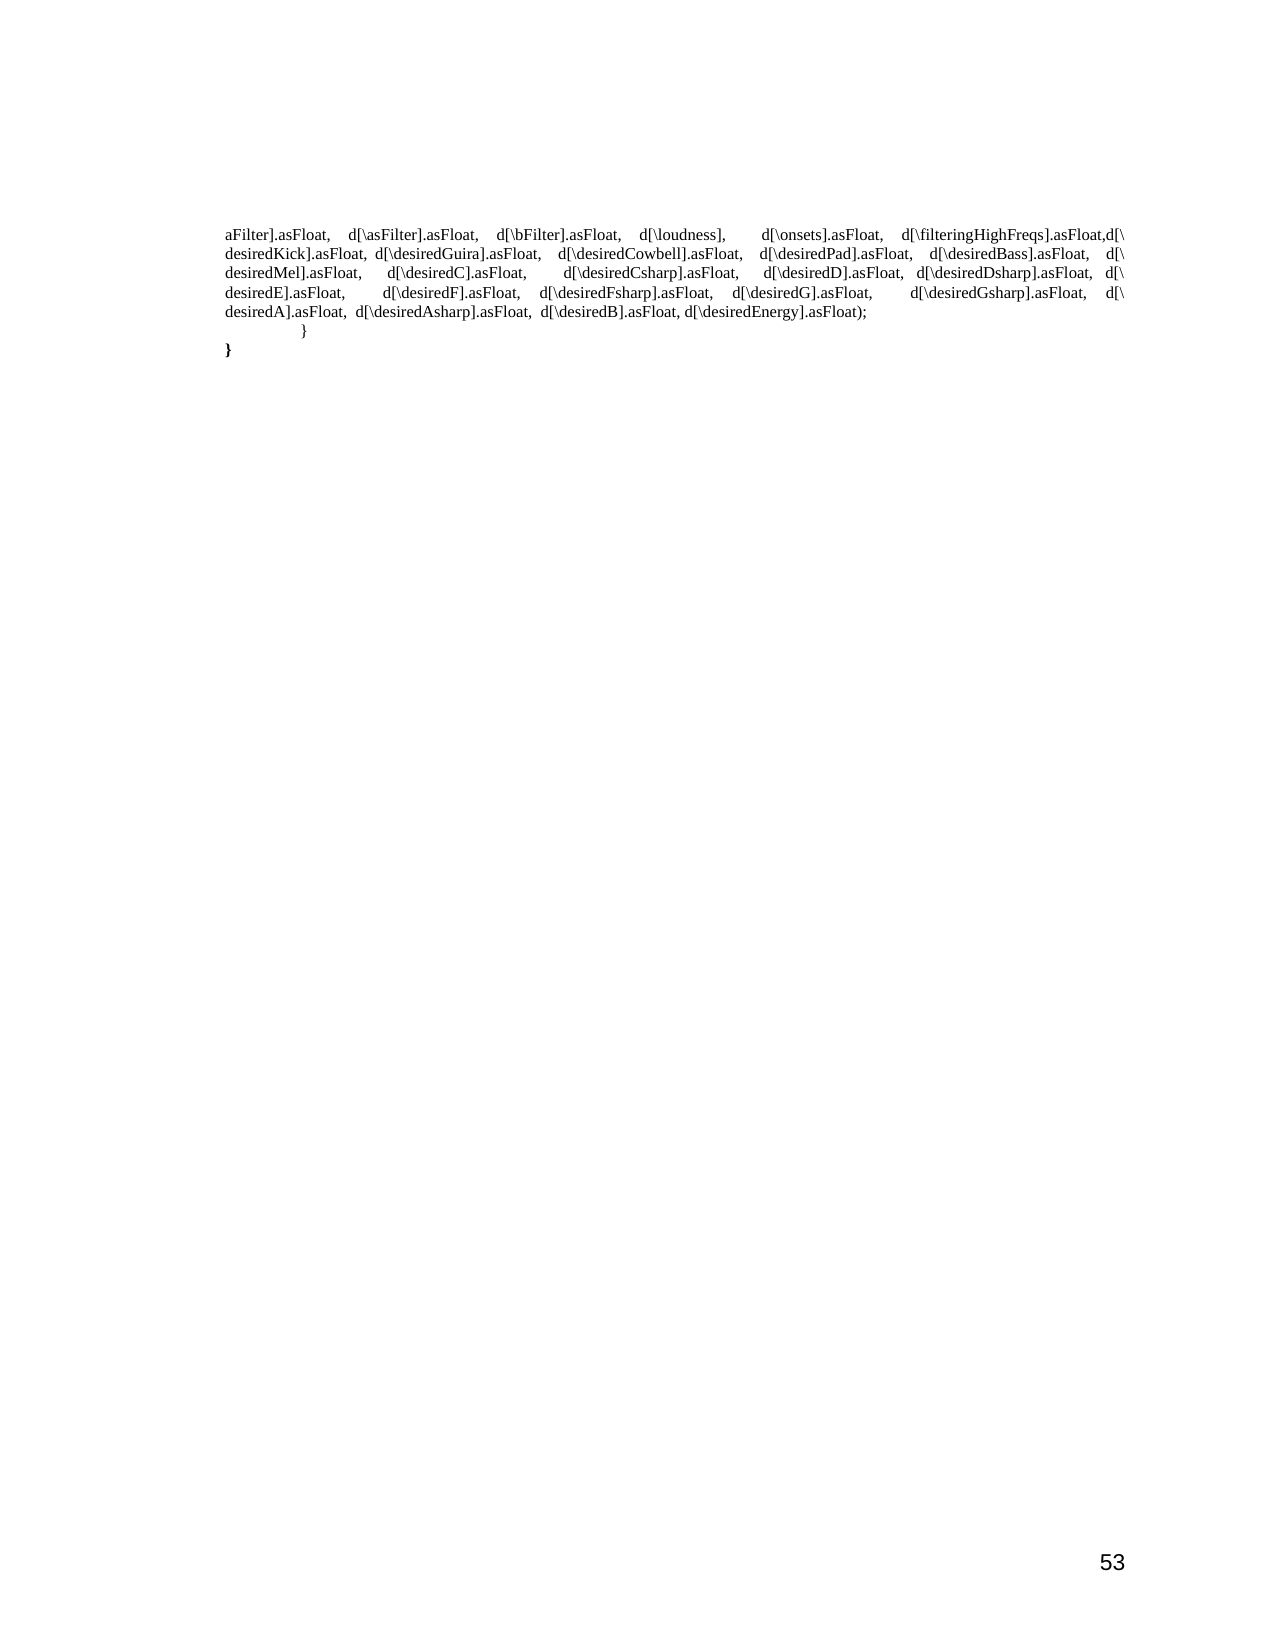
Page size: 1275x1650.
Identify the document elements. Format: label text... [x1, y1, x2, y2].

text aFilter].asFloat, d[\asFilter].asFloat, d[\bFilter].asFloat, d[\loudness], d[\onsets].asFloat, d[\filteringHighFreqs].asFloat,d[\desiredKick].asFloat, d[\desiredGuira].asFloat, d[\desiredCowbell].asFloat, d[\desiredPad].asFloat, d[\desiredBass].asFloat, d[\desiredMel].asFloat, d[\desiredC].asFloat, d[\desiredCsharp].asFloat, d[\desiredD].asFloat, d[\desiredDsharp].asFloat, d[\desiredE].asFloat, d[\desiredF].asFloat, d[\desiredFsharp].asFloat, d[\desiredG].asFloat, d[\desiredGsharp].asFloat, d[\desiredA].asFloat, d[\desiredAsharp].asFloat, d[\desiredB].asFloat, d[\desiredEnergy].asFloat); [225, 225, 1125, 321]
text } [225, 321, 1125, 340]
text } [225, 340, 1125, 359]
